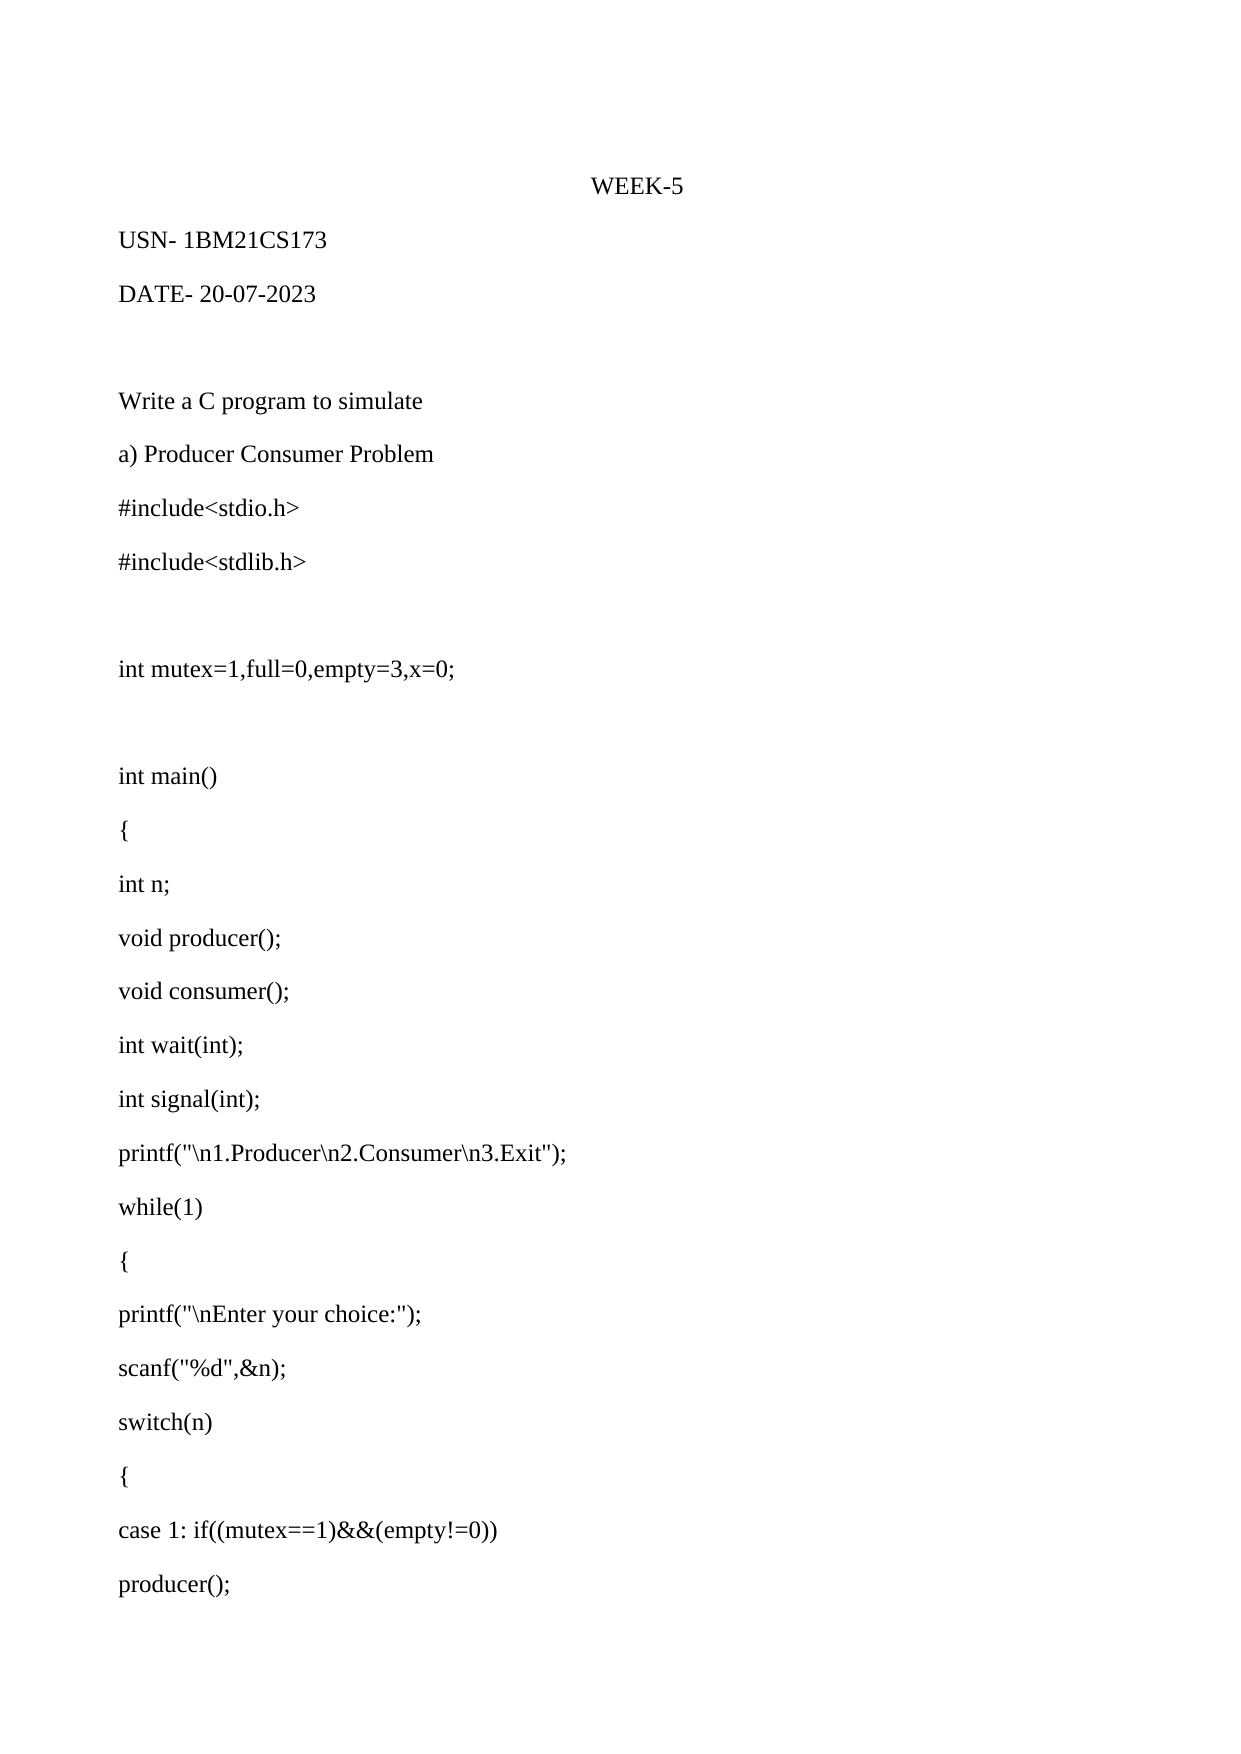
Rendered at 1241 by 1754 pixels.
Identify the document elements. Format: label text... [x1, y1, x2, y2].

text #include<stdio.h> [118, 493, 1122, 522]
text WEEK-5 [118, 171, 1122, 200]
text USN- 1BM21CS173 [118, 225, 1122, 254]
text a) Producer Consumer Problem [118, 439, 1122, 468]
text void producer(); [118, 923, 1122, 951]
text producer(); [118, 1569, 1122, 1598]
text case 1: if((mutex==1)&&(empty!=0)) [118, 1515, 1122, 1544]
text int mutex=1,full=0,empty=3,x=0; [118, 654, 1122, 683]
text printf("\nEnter your choice:"); [118, 1299, 1122, 1328]
text DATE- 20-07-2023 [118, 279, 1122, 308]
text void consumer(); [118, 976, 1122, 1005]
text int wait(int); [118, 1030, 1122, 1059]
text { [118, 815, 1122, 844]
text switch(n) [118, 1407, 1122, 1436]
text printf("\n1.Producer\n2.Consumer\n3.Exit"); [118, 1138, 1122, 1167]
text scanf("%d",&n); [118, 1353, 1122, 1382]
text while(1) [118, 1192, 1122, 1221]
text Write a C program to simulate [118, 386, 1122, 414]
text int main() [118, 761, 1122, 790]
text #include<stdlib.h> [118, 547, 1122, 576]
text int signal(int); [118, 1084, 1122, 1113]
text int n; [118, 869, 1122, 897]
text { [118, 1246, 1122, 1274]
text { [118, 1461, 1122, 1490]
